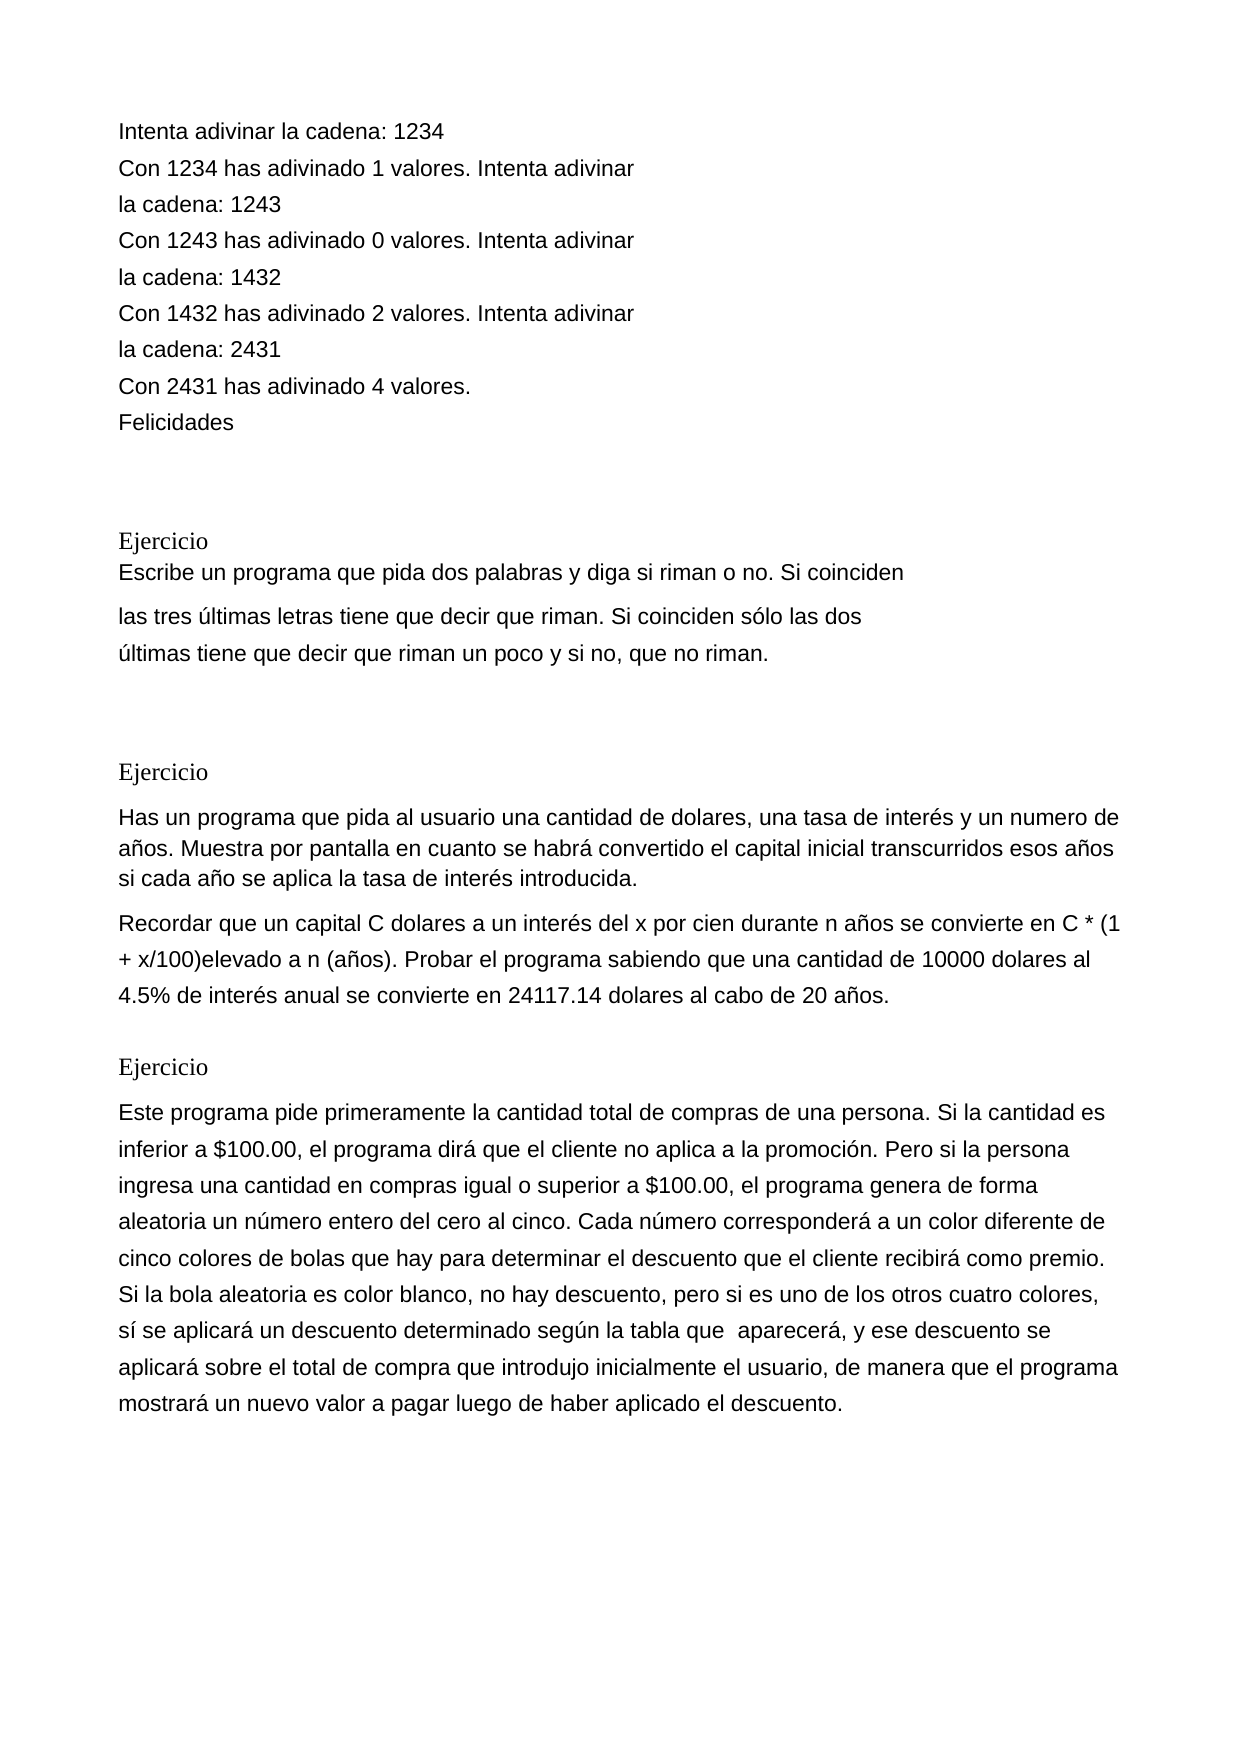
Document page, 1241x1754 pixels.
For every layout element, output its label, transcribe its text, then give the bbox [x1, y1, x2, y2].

text Ejercicio [118, 757, 1122, 785]
text Ejercicio Escribe un programa que pida dos palabras y diga si riman o no. Si coinciden [118, 526, 1122, 585]
text Felicidades [118, 409, 1122, 435]
text Has un programa que pida al usuario una cantidad de dolares, una tasa de interés y un numero de años. Muestra por pantalla en cuanto se habrá convertido el capital inicial transcurridos esos años si cada año se aplica la tasa de interés introducida. [118, 804, 1122, 891]
text Este programa pide primeramente la cantidad total de compras de una persona. Si la cantidad es inferior a $100.00, el programa dirá que el cliente no aplica a la promoción. Pero si la persona ingresa una cantidad en compras igual o superior a $100.00, el programa genera de forma aleatoria un número entero del cero al cinco. Cada número corresponderá a un color diferente de cinco colores de bolas que hay para determinar el descuento que el cliente recibirá como premio. Si la bola aleatoria es color blanco, no hay descuento, pero si es uno de los otros cuatro colores, sí se aplicará un descuento determinado según la tabla que aparecerá, y ese descuento se aplicará sobre el total de compra que introdujo inicialmente el usuario, de manera que el programa mostrará un nuevo valor a pagar luego de haber aplicado el descuento. [118, 1099, 1122, 1416]
text las tres últimas letras tiene que decir que riman. Si coinciden sólo las dos [118, 603, 1122, 630]
text Recordar que un capital C dolares a un interés del x por cien durante n años se convierte en C * (1 + x/100)elevado a n (años). Probar el programa sabiendo que una cantidad de 10000 dolares al 4.5% de interés anual se convierte en 24117.14 dolares al cabo de 20 años. [118, 909, 1122, 1008]
text Con 1243 has adivinado 0 valores. Intenta adivinar [118, 227, 1122, 253]
text Con 1234 has adivinado 1 valores. Intenta adivinar [118, 154, 1122, 181]
text la cadena: 2431 [118, 336, 1122, 363]
text Intenta adivinar la cadena: 1234 [118, 118, 1122, 144]
text Con 2431 has adivinado 4 valores. [118, 373, 1122, 399]
text Con 1432 has adivinado 2 valores. Intenta adivinar [118, 300, 1122, 326]
text la cadena: 1243 [118, 191, 1122, 217]
text la cadena: 1432 [118, 263, 1122, 290]
text últimas tiene que decir que riman un poco y si no, que no riman. [118, 640, 1122, 666]
text Ejercicio [118, 1018, 1122, 1080]
